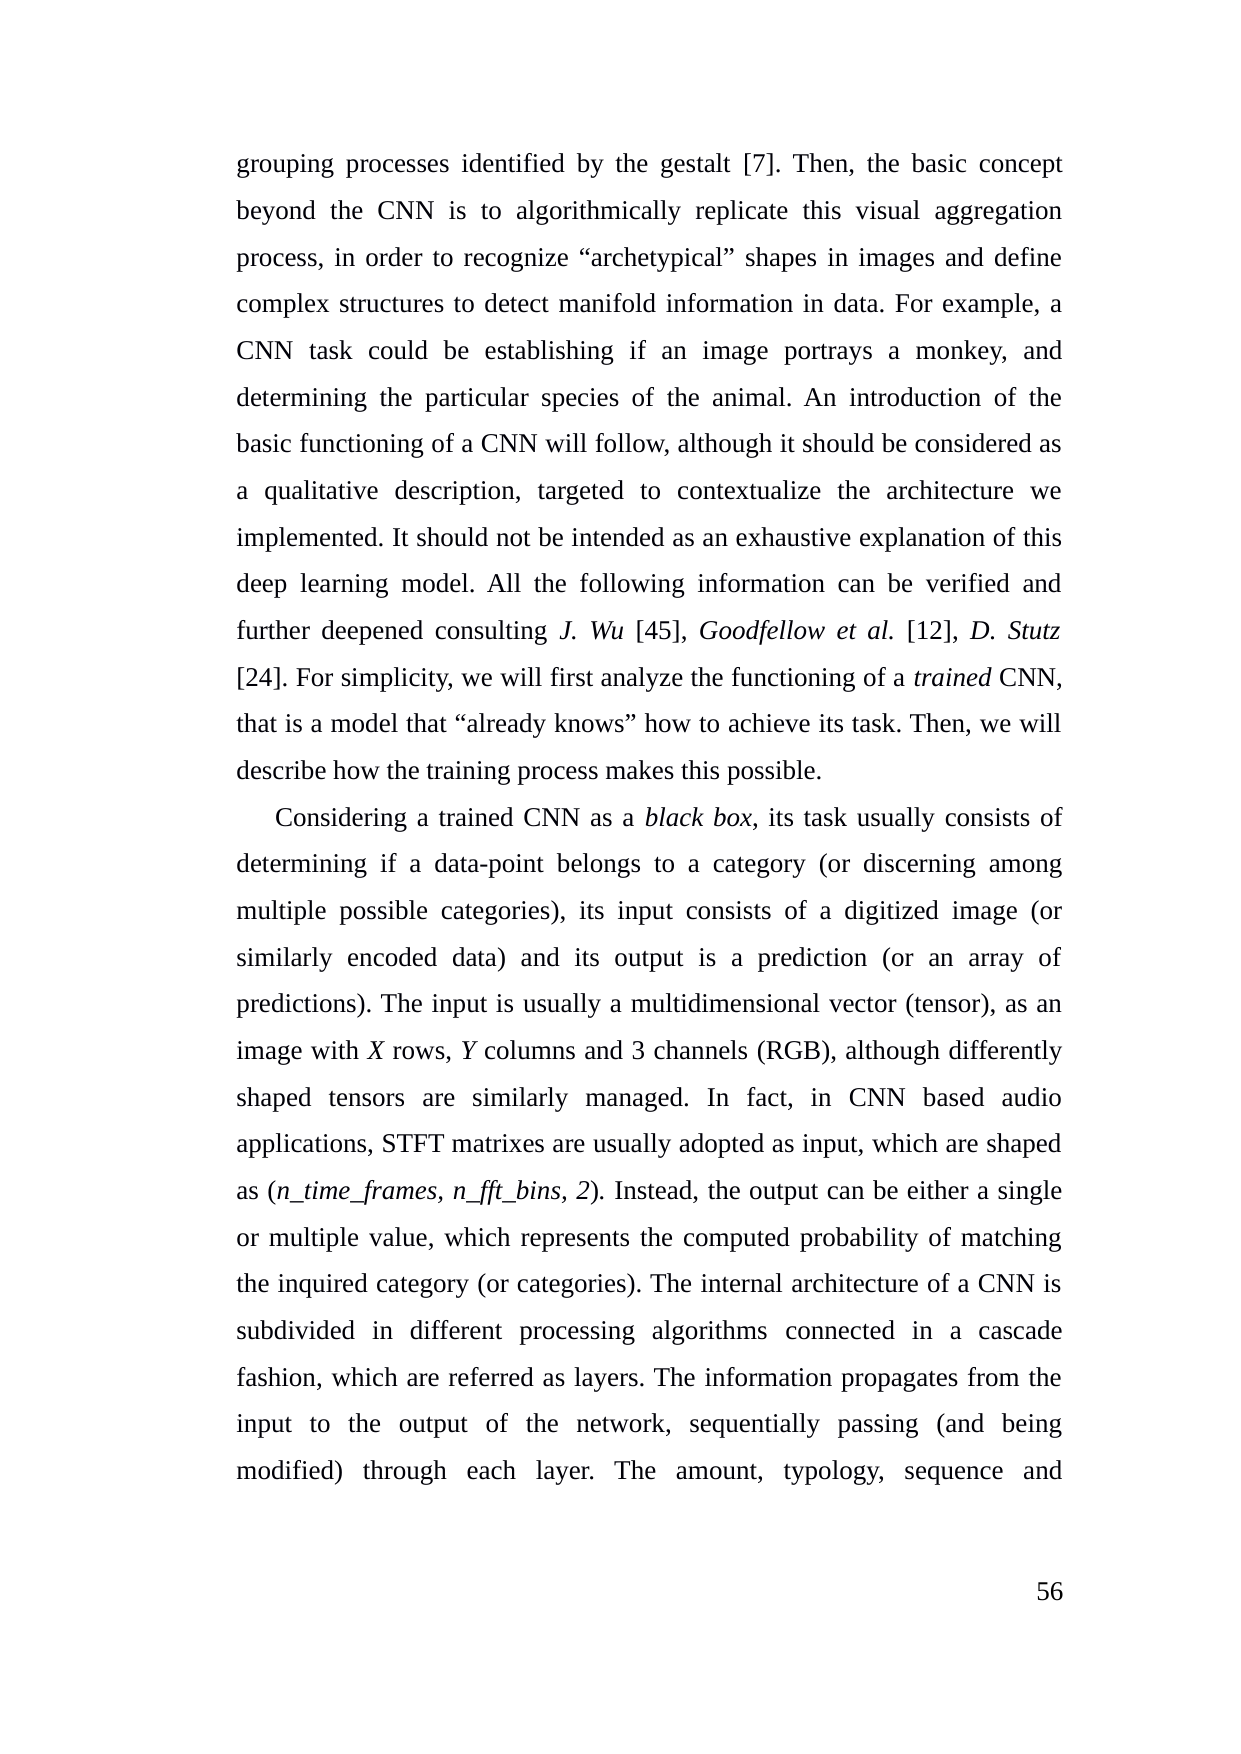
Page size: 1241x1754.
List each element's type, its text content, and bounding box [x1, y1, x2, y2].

text grouping processes identified by the gestalt [7]. Then, the basic concept beyond the CNN is to algorithmically replicate this visual aggregation process, in order to recognize “archetypical” shapes in images and define complex structures to detect manifold information in data. For example, a CNN task could be establishing if an image portrays a monkey, and determining the particular species of the animal. An introduction of the basic functioning of a CNN will follow, although it should be considered as a qualitative description, targeted to contextualize the architecture we implemented. It should not be intended as an exhaustive explanation of this deep learning model. All the following information can be verified and further deepened consulting J. Wu [45], Goodfellow et al. [12], D. Stutz [24]. For simplicity, we will first analyze the functioning of a trained CNN, that is a model that “already knows” how to achieve its task. Then, we will describe how the training process makes this possible. [236, 148, 1063, 785]
text Considering a trained CNN as a black box, its task usually consists of determining if a data-point belongs to a category (or discerning among multiple possible categories), its input consists of a digitized image (or similarly encoded data) and its output is a prediction (or an array of predictions). The input is usually a multidimensional vector (tensor), as an image with X rows, Y columns and 3 channels (RGB), although differently shaped tensors are similarly managed. In fact, in CNN based audio applications, STFT matrixes are usually adopted as input, which are shaped as (n_time_frames, n_fft_bins, 2). Instead, the output can be either a single or multiple value, which represents the computed probability of matching the inquired category (or categories). The internal architecture of a CNN is subdivided in different processing algorithms connected in a cascade fashion, which are referred as layers. The information propagates from the input to the output of the network, sequentially passing (and being modified) through each layer. The amount, typology, sequence and [236, 801, 1063, 1485]
